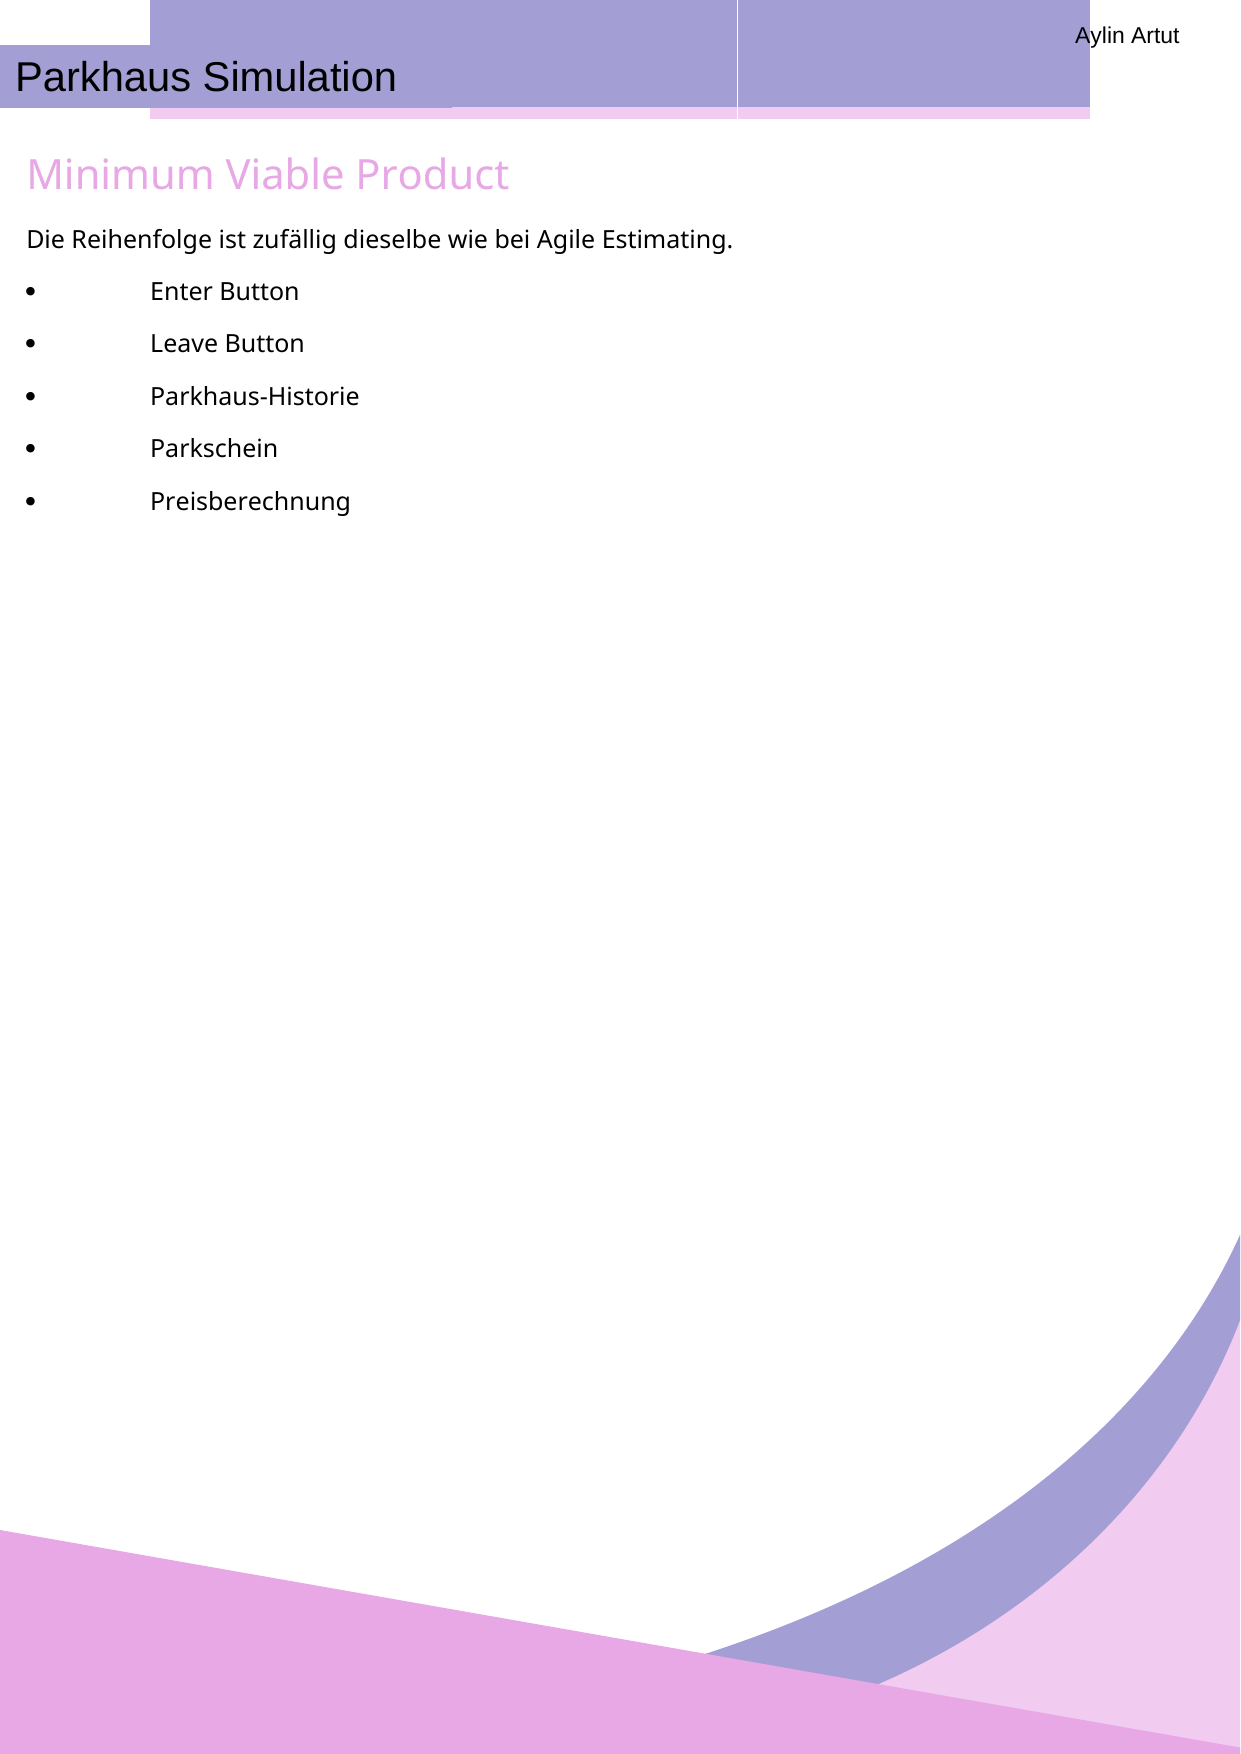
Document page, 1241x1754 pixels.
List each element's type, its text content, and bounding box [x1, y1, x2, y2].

list Preisberechnung [26, 483, 1090, 517]
list Parkhaus-Historie [26, 378, 1090, 413]
text Die Reihenfolge ist zufällig dieselbe wie bei Agile Estimating. [26, 221, 1090, 255]
list Leave Button [26, 326, 1090, 360]
text Minimum Viable Product [26, 145, 1090, 202]
list Enter Button [26, 274, 1090, 308]
list Parkschein [26, 431, 1090, 465]
